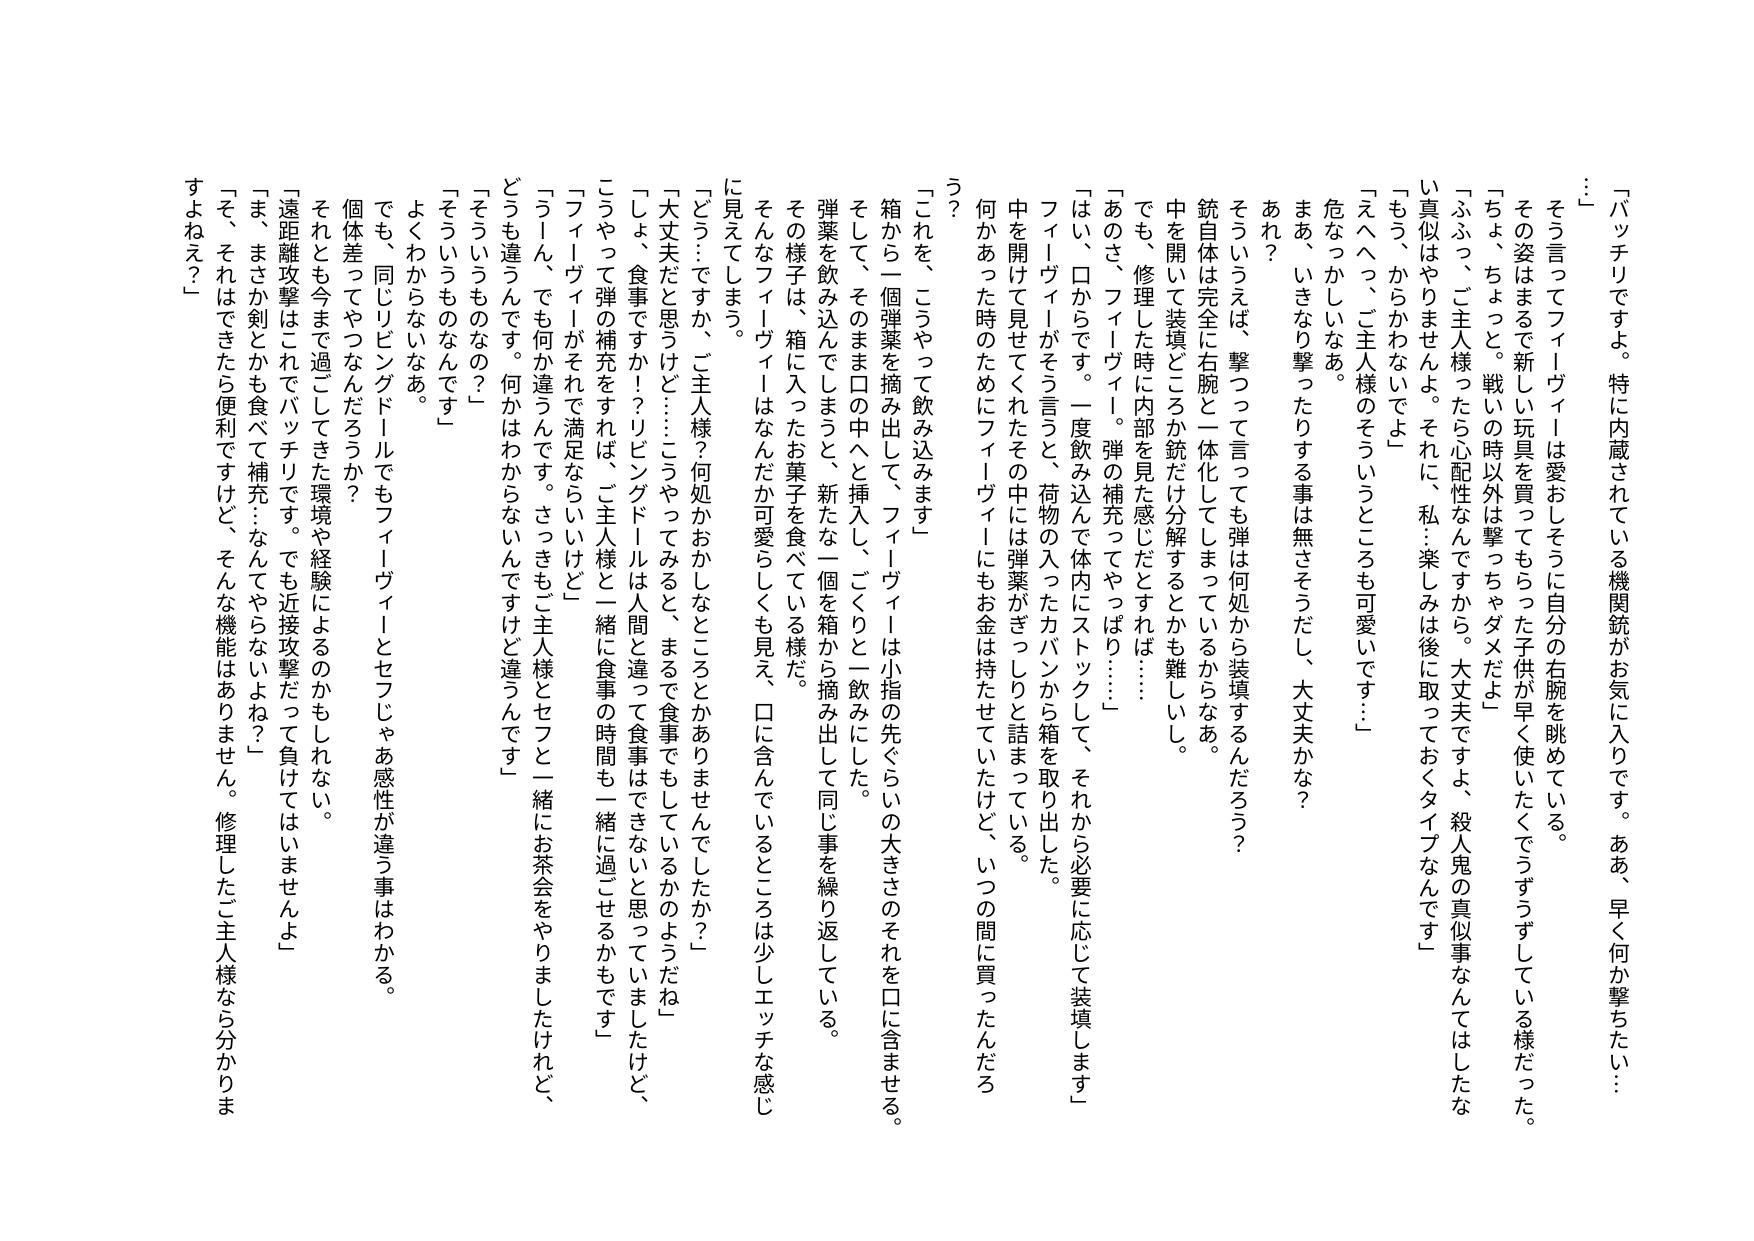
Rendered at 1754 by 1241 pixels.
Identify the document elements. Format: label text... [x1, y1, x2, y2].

text 「フィーヴィーがそれで満足ならいいけど」 [559, 176, 591, 1122]
text まあ、いきなり撃ったりする事は無さそうだし、大丈夫かな？ [1287, 176, 1319, 1122]
text それとも今まで過ごしてきた環境や経験によるのかもしれない。 [306, 176, 337, 1122]
text 個体差ってやつなんだろうか？ [337, 176, 369, 1122]
text 「ふふっ、ご主人様ったら心配性なんですから。大丈夫ですよ、殺人鬼の真似事なんてはしたない真似はやりませんよ。それに、私…楽しみは後に取っておくタイプなんです」 [1414, 176, 1477, 1122]
text 「ま、まさか剣とかも食べて補充…なんてやらないよね？」 [242, 176, 274, 1122]
text 「大丈夫だと思うけど……こうやってみると、まるで食事でもしているかのようだね」 [654, 176, 686, 1122]
text 「そういうものなんです」 [432, 176, 464, 1122]
text でも、同じリビングドールでもフィーヴィーとセフじゃあ感性が違う事はわかる。 [369, 176, 401, 1122]
text 弾薬を飲み込んでしまうと、新たな一個を箱から摘み出して同じ事を繰り返している。 [812, 176, 844, 1122]
text 危なっかしいなあ。 [1319, 176, 1351, 1122]
text あれ？ [1256, 176, 1287, 1122]
text 中を開けて見せてくれたその中には弾薬がぎっしりと詰まっている。 [1002, 176, 1034, 1122]
text そして、そのまま口の中へと挿入し、ごくりと一飲みにした。 [844, 176, 876, 1122]
text 「遠距離攻撃はこれでバッチリです。でも近接攻撃だって負けてはいませんよ」 [274, 176, 306, 1122]
text 銃自体は完全に右腕と一体化してしまっているからなあ。 [1192, 176, 1224, 1122]
text その様子は、箱に入ったお菓子を食べている様だ。 [781, 176, 812, 1122]
text 「そういうものなの？」 [464, 176, 496, 1122]
text フィーヴィーがそう言うと、荷物の入ったカバンから箱を取り出した。 [1034, 176, 1066, 1122]
text 箱から一個弾薬を摘み出して、フィーヴィーは小指の先ぐらいの大きさのそれを口に含ませる。 [876, 176, 907, 1122]
text 何かあった時のためにフィーヴィーにもお金は持たせていたけど、いつの間に買ったんだろう？ [939, 176, 1002, 1122]
text 中を開いて装填どころか銃だけ分解するとかも難しいし。 [1161, 176, 1192, 1122]
text 「これを、こうやって飲み込みます」 [907, 176, 939, 1122]
text 「えへへっ、ご主人様のそういうところも可愛いです…」 [1351, 176, 1382, 1122]
text 「ちょ、ちょっと。戦いの時以外は撃っちゃダメだよ」 [1477, 176, 1509, 1122]
text 「うーん、でも何か違うんです。さっきもご主人様とセフと一緒にお茶会をやりましたけれど、どうも違うんです。何かはわからないんですけど違うんです」 [496, 176, 559, 1122]
text その姿はまるで新しい玩具を買ってもらった子供が早く使いたくでうずうずしている様だった。 [1509, 176, 1541, 1122]
text 「バッチリですよ。特に内蔵されている機関銃がお気に入りです。ああ、早く何か撃ちたい……」 [1572, 176, 1636, 1122]
text よくわからないなあ。 [401, 176, 432, 1122]
text 「あのさ、フィーヴィー。弾の補充ってやっぱり……」 [1097, 176, 1129, 1122]
text 「そ、それはできたら便利ですけど、そんな機能はありません。修理したご主人様なら分かりますよねえ？」 [179, 176, 242, 1122]
text でも、修理した時に内部を見た感じだとすれば…… [1129, 176, 1161, 1122]
text そう言ってフィーヴィーは愛おしそうに自分の右腕を眺めている。 [1541, 176, 1572, 1122]
text 「どう…ですか、ご主人様？何処かおかしなところとかありませんでしたか？」 [686, 176, 717, 1122]
text そういうえば、撃つって言っても弾は何処から装填するんだろう？ [1224, 176, 1256, 1122]
text そんなフィーヴィーはなんだか可愛らしくも見え、口に含んでいるところは少しエッチな感じに見えてしまう。 [717, 176, 781, 1122]
text 「もう、からかわないでよ」 [1382, 176, 1414, 1122]
text 「はい、口からです。一度飲み込んで体内にストックして、それから必要に応じて装填します」 [1066, 176, 1097, 1122]
text 「しょ、食事ですか！？リビングドールは人間と違って食事はできないと思っていましたけど、こうやって弾の補充をすれば、ご主人様と一緒に食事の時間も一緒に過ごせるかもです」 [591, 176, 654, 1122]
